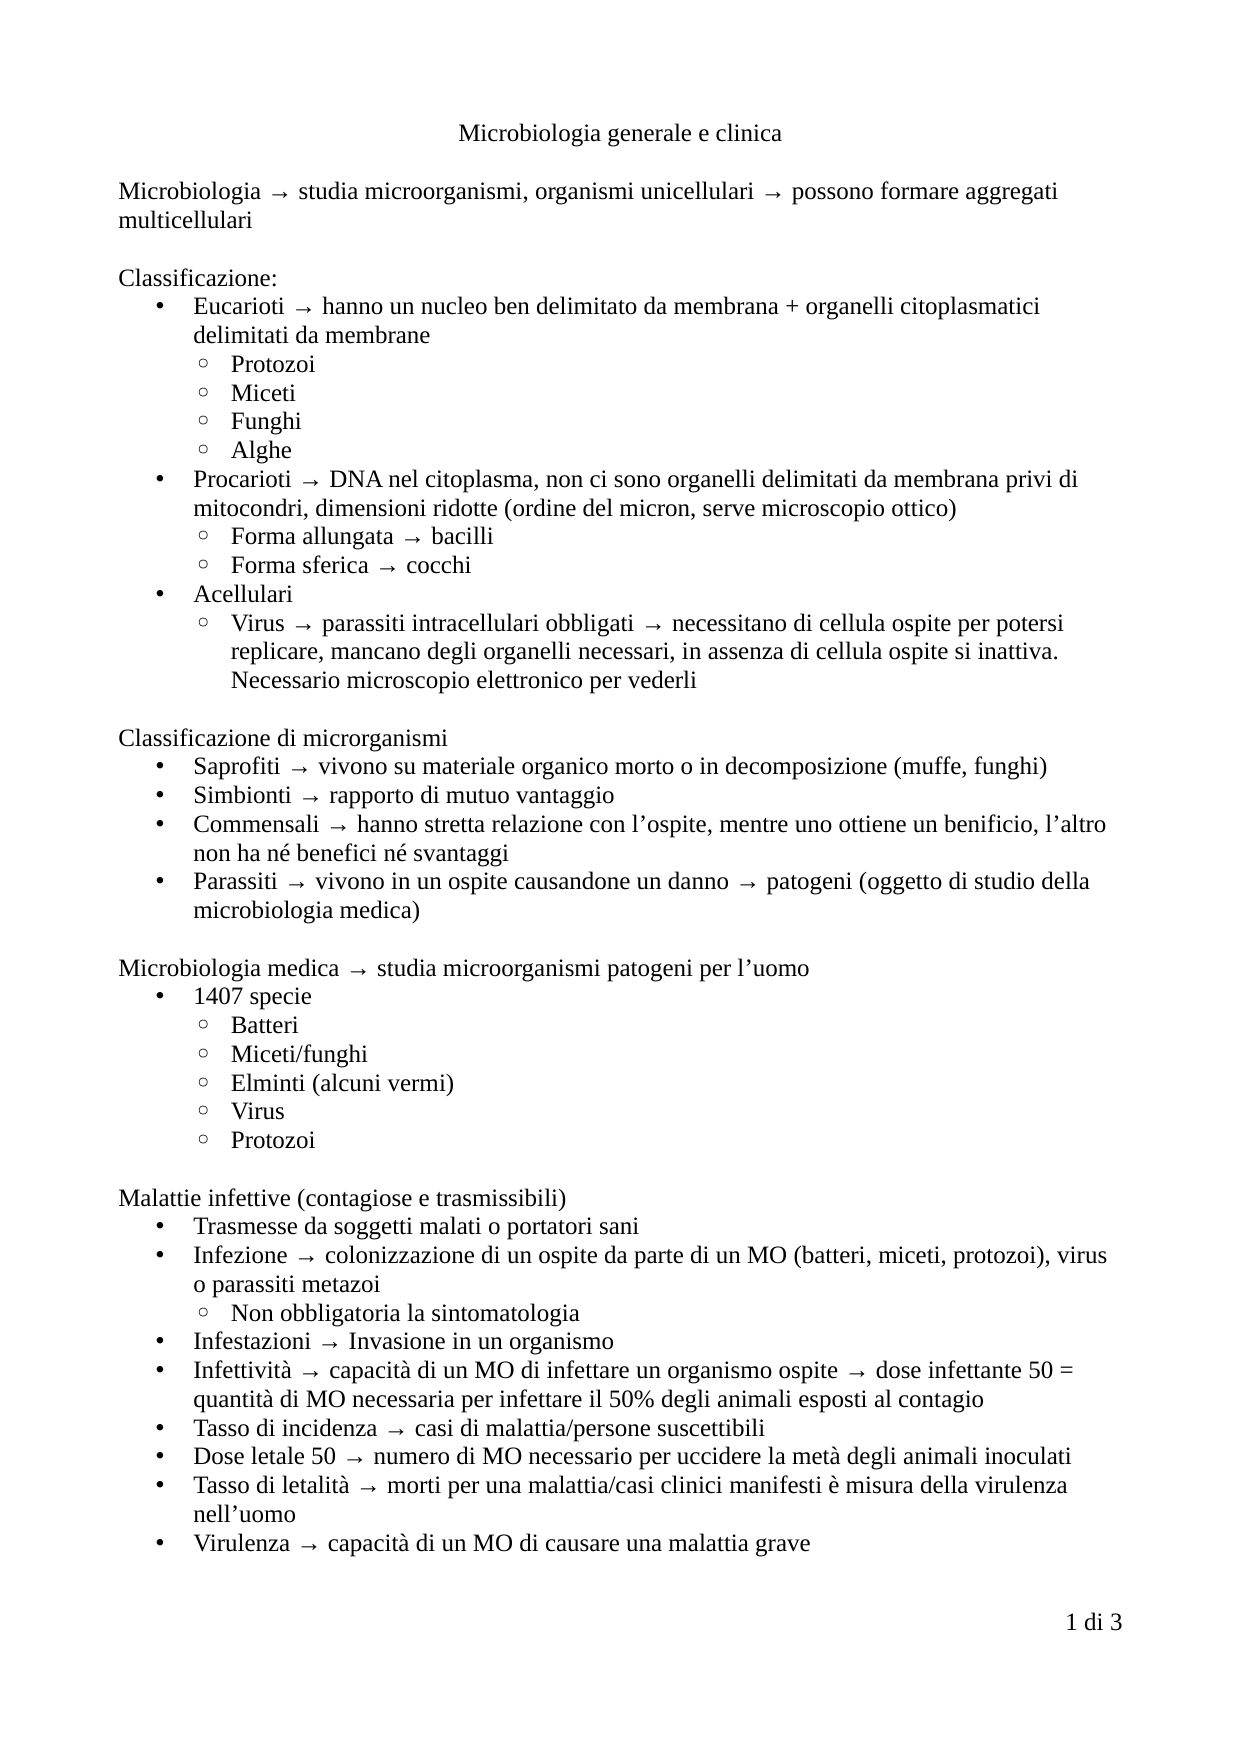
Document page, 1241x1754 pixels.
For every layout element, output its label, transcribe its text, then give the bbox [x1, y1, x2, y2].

list Trasmesse da soggetti malati o portatori sani [156, 1211, 1122, 1240]
list Funghi [193, 406, 1122, 435]
list 1407 specie [156, 981, 1122, 1010]
list Simbionti → rapporto di mutuo vantaggio [156, 780, 1122, 809]
list Commensali → hanno stretta relazione con l’ospite, mentre uno ottiene un benificio, l’altro non ha né benefici né svantaggi [156, 809, 1122, 866]
list Non obbligatoria la sintomatologia [193, 1298, 1122, 1326]
list Forma sferica → cocchi [193, 550, 1122, 579]
list Tasso di incidenza → casi di malattia/persone suscettibili [156, 1413, 1122, 1441]
text Classificazione di microrganismi [118, 723, 1122, 751]
list Forma allungata → bacilli [193, 521, 1122, 550]
list Eucarioti → hanno un nucleo ben delimitato da membrana + organelli citoplasmatici delimitati da membrane [156, 291, 1122, 349]
list Saprofiti → vivono su materiale organico morto o in decomposizione (muffe, funghi) [156, 751, 1122, 780]
list Elminti (alcuni vermi) [193, 1068, 1122, 1096]
text Malattie infettive (contagiose e trasmissibili) [118, 1183, 1122, 1211]
list Infestazioni → Invasione in un organismo [156, 1326, 1122, 1355]
list Tasso di letalità → morti per una malattia/casi clinici manifesti è misura della virulenza nell’uomo [156, 1470, 1122, 1528]
list Batteri [193, 1010, 1122, 1039]
list Acellulari [156, 579, 1122, 608]
list Parassiti → vivono in un ospite causandone un danno → patogeni (oggetto di studio della microbiologia medica) [156, 866, 1122, 924]
text Microbiologia → studia microorganismi, organismi unicellulari → possono formare aggregati multicellulari [118, 176, 1122, 234]
list Alghe [193, 435, 1122, 464]
list Dose letale 50 → numero di MO necessario per uccidere la metà degli animali inoculati [156, 1441, 1122, 1470]
list Infezione → colonizzazione di un ospite da parte di un MO (batteri, miceti, protozoi), virus o parassiti metazoi [156, 1240, 1122, 1298]
list Virus [193, 1096, 1122, 1125]
text Microbiologia medica → studia microorganismi patogeni per l’uomo [118, 953, 1122, 981]
list Virulenza → capacità di un MO di causare una malattia grave [156, 1528, 1122, 1556]
list Protozoi [193, 349, 1122, 378]
list Miceti [193, 378, 1122, 406]
text Classificazione: [118, 263, 1122, 291]
list Protozoi [193, 1125, 1122, 1154]
list Infettività → capacità di un MO di infettare un organismo ospite → dose infettante 50 = quantità di MO necessaria per infettare il 50% degli animali esposti al contagio [156, 1355, 1122, 1413]
list Procarioti → DNA nel citoplasma, non ci sono organelli delimitati da membrana privi di mitocondri, dimensioni ridotte (ordine del micron, serve microscopio ottico) [156, 464, 1122, 521]
list Virus → parassiti intracellulari obbligati → necessitano di cellula ospite per potersi replicare, mancano degli organelli necessari, in assenza di cellula ospite si inattiva. Necessario microscopio elettronico per vederli [193, 608, 1122, 694]
list Miceti/funghi [193, 1039, 1122, 1068]
